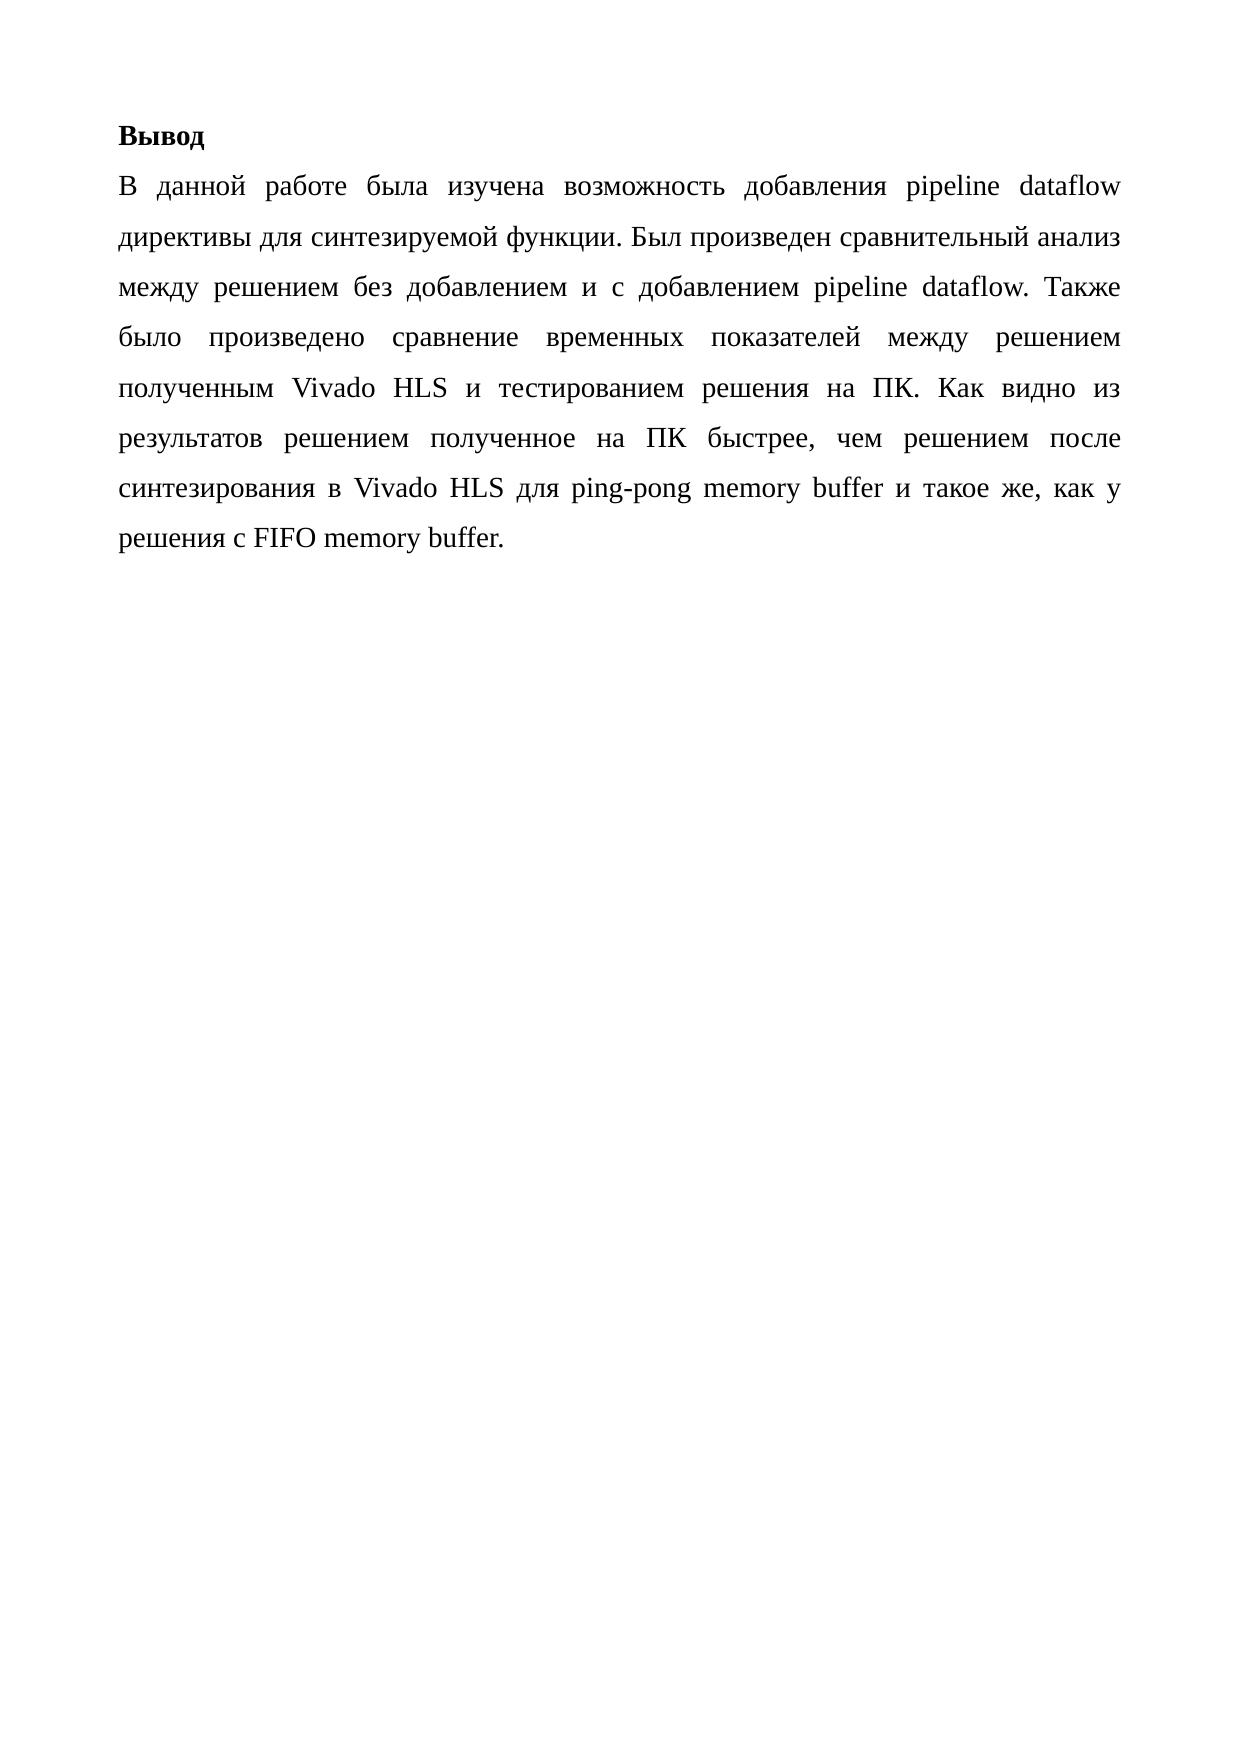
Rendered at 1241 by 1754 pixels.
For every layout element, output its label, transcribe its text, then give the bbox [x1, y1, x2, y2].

text Вывод [118, 118, 1122, 152]
text В данной работе была изучена возможность добавления pipeline dataflow директивы для синтезируемой функции. Был произведен сравнительный анализ между решением без добавлением и с добавлением pipeline dataflow. Также было произведено сравнение временных показателей между решением полученным Vivado HLS и тестированием решения на ПК. Как видно из результатов решением полученное на ПК быстрее, чем решением после синтезирования в Vivado HLS для ping-pong memory buffer и такое же, как у решения с FIFO memory buffer. [118, 168, 1122, 554]
